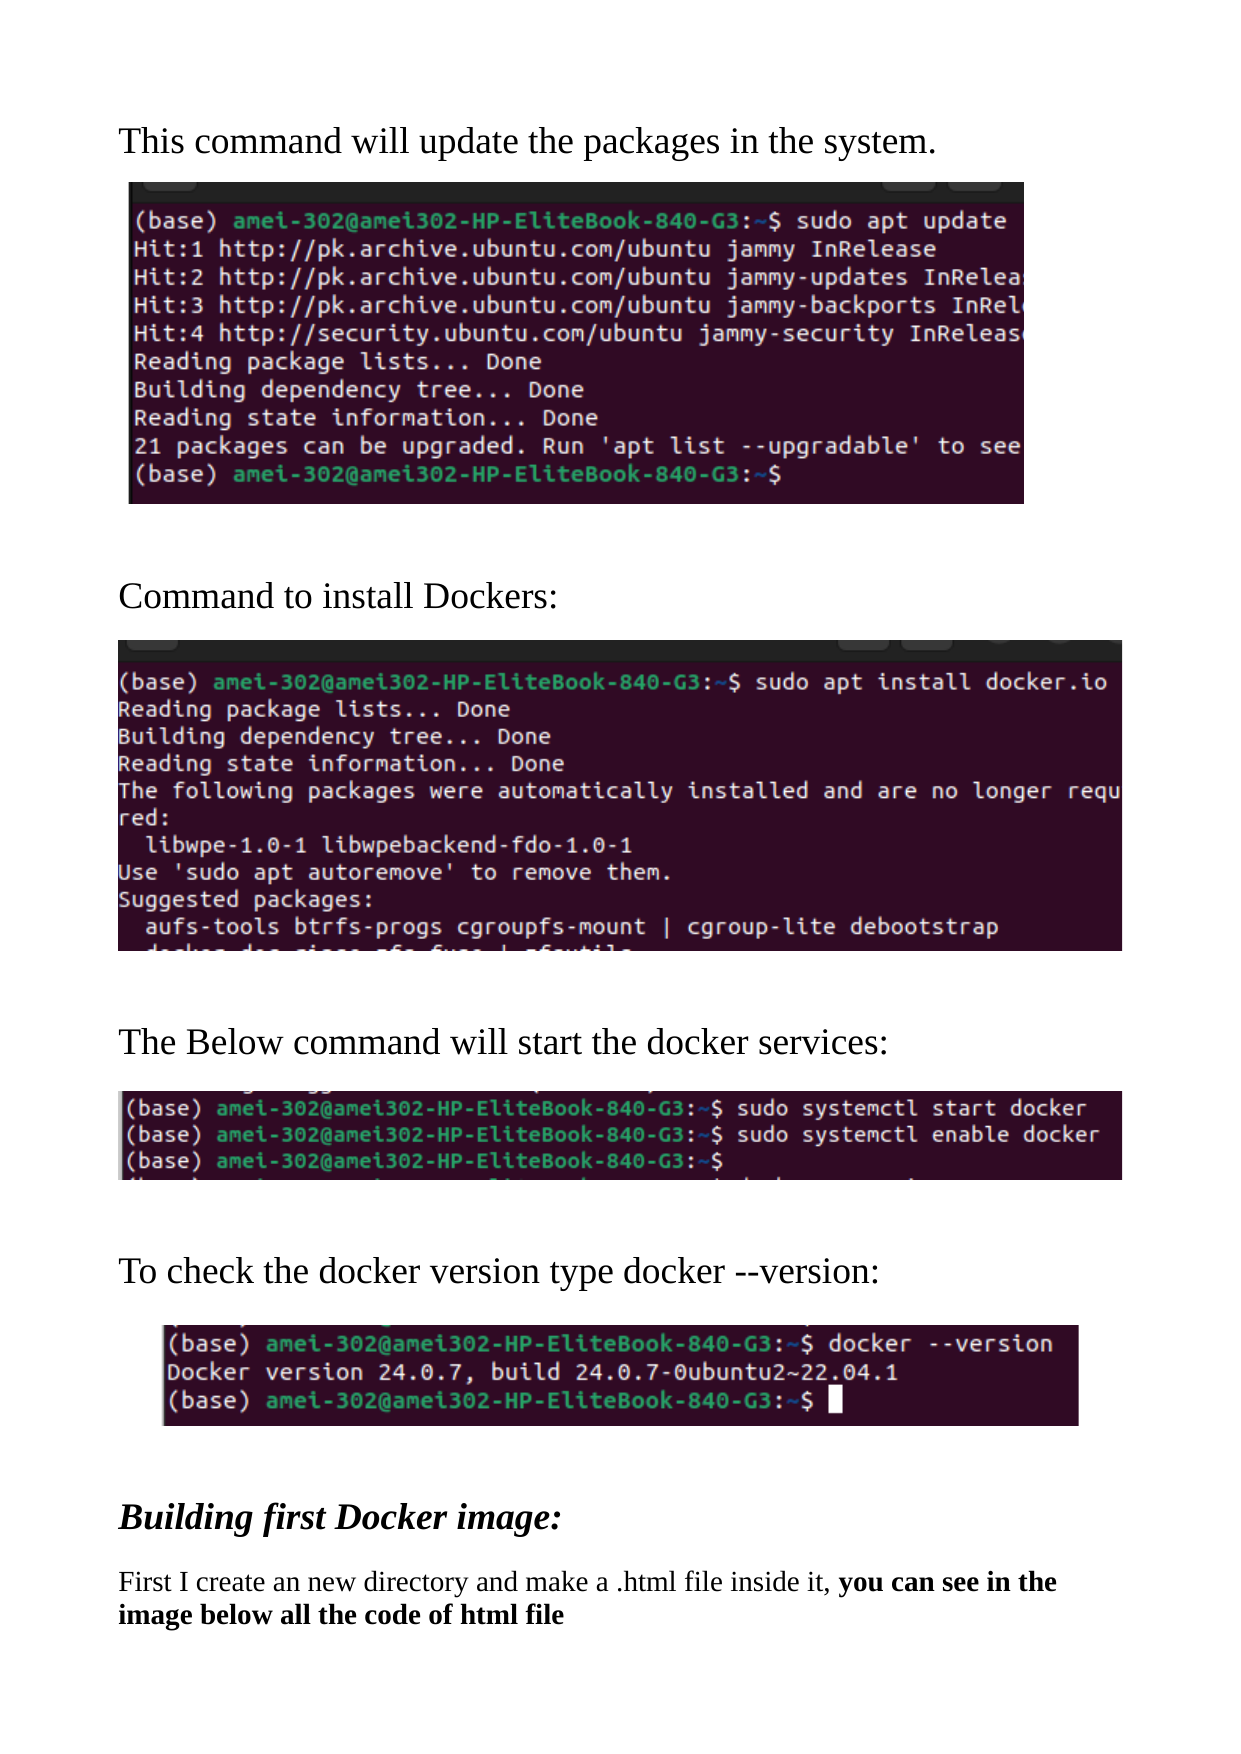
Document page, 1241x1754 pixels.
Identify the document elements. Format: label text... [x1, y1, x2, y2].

text [118, 951, 1122, 993]
text Command to install Dockers: [118, 573, 1122, 640]
text To check the docker version type docker --version: [118, 1249, 1122, 1292]
picture [161, 1325, 1079, 1426]
text First I create an new directory and make a .html file inside it, you can see in the image below all the code of html file [118, 1564, 1122, 1631]
picture [128, 182, 1024, 504]
text This command will update the packages in the system. [118, 118, 1122, 161]
text Building first Docker image: [118, 1495, 1122, 1538]
picture [118, 640, 1123, 951]
text The Below command will start the docker services: [118, 1019, 1122, 1063]
picture [118, 1091, 1123, 1180]
